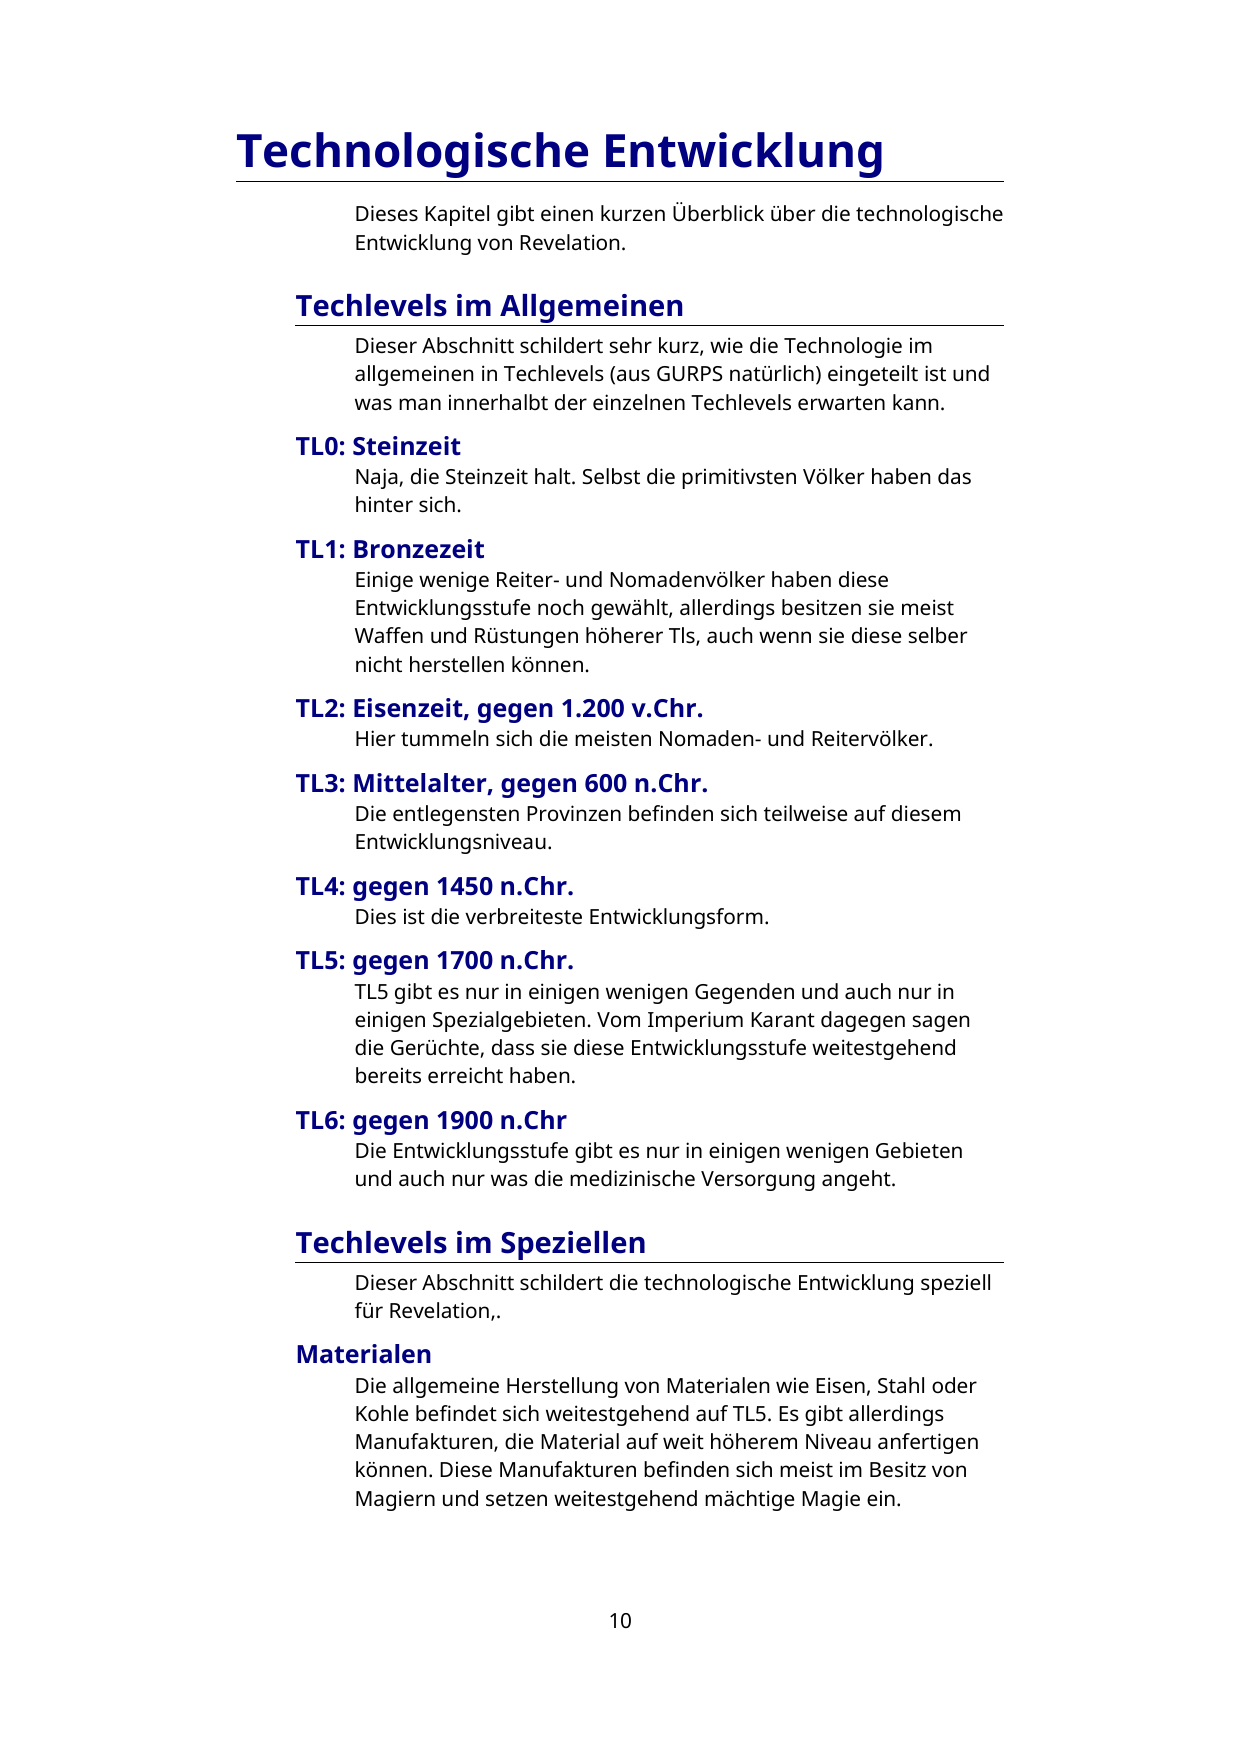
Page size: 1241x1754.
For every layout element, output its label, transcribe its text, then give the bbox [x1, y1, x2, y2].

text Die Entwicklungsstufe gibt es nur in einigen wenigen Gebieten und auch nur was die medizinische Versorgung angeht. [354, 1136, 1004, 1193]
subtitle TL4: gegen 1450 n.Chr. [295, 868, 1004, 902]
subtitle Technologische Entwicklung [236, 118, 1004, 181]
subtitle Techlevels im Allgemeinen [295, 285, 1004, 325]
text Die allgemeine Herstellung von Materialen wie Eisen, Stahl oder Kohle befindet sich weitestgehend auf TL5. Es gibt allerdings Manufakturen, die Material auf weit höherem Niveau anfertigen können. Diese Manufakturen befinden sich meist im Besitz von Magiern und setzen weitestgehend mächtige Magie ein. [354, 1371, 1004, 1512]
text Die entlegensten Provinzen befinden sich teilweise auf diesem Entwicklungsniveau. [354, 799, 1004, 856]
text Dieser Abschnitt schildert die technologische Entwicklung speziell für Revelation,. [354, 1268, 1004, 1324]
text Dieser Abschnitt schildert sehr kurz, wie die Technologie im allgemeinen in Techlevels (aus GURPS natürlich) eingeteilt ist und was man innerhalbt der einzelnen Techlevels erwarten kann. [354, 331, 1004, 416]
subtitle TL3: Mittelalter, gegen 600 n.Chr. [295, 765, 1004, 799]
subtitle TL1: Bronzezeit [295, 531, 1004, 565]
subtitle TL2: Eisenzeit, gegen 1.200 v.Chr. [295, 691, 1004, 724]
text Hier tummeln sich die meisten Nomaden- und Reitervölker. [354, 724, 1004, 753]
text Einige wenige Reiter- und Nomadenvölker haben diese Entwicklungsstufe noch gewählt, allerdings besitzen sie meist Waffen und Rüstungen höherer Tls, auch wenn sie diese selber nicht herstellen können. [354, 565, 1004, 678]
text Naja, die Steinzeit halt. Selbst die primitivsten Völker haben das hinter sich. [354, 462, 1004, 519]
text TL5 gibt es nur in einigen wenigen Gegenden und auch nur in einigen Spezialgebieten. Vom Imperium Karant dagegen sagen die Gerüchte, dass sie diese Entwicklungsstufe weitestgehend bereits erreicht haben. [354, 977, 1004, 1090]
subtitle Techlevels im Speziellen [295, 1222, 1004, 1262]
text Dies ist die verbreiteste Entwicklungsform. [354, 902, 1004, 930]
text Dieses Kapitel gibt einen kurzen Überblick über die technologische Entwicklung von Revelation. [354, 199, 1004, 256]
subtitle Materialen [295, 1337, 1004, 1371]
subtitle TL5: gegen 1700 n.Chr. [295, 943, 1004, 977]
subtitle TL6: gegen 1900 n.Chr [295, 1102, 1004, 1136]
subtitle TL0: Steinzeit [295, 428, 1004, 462]
